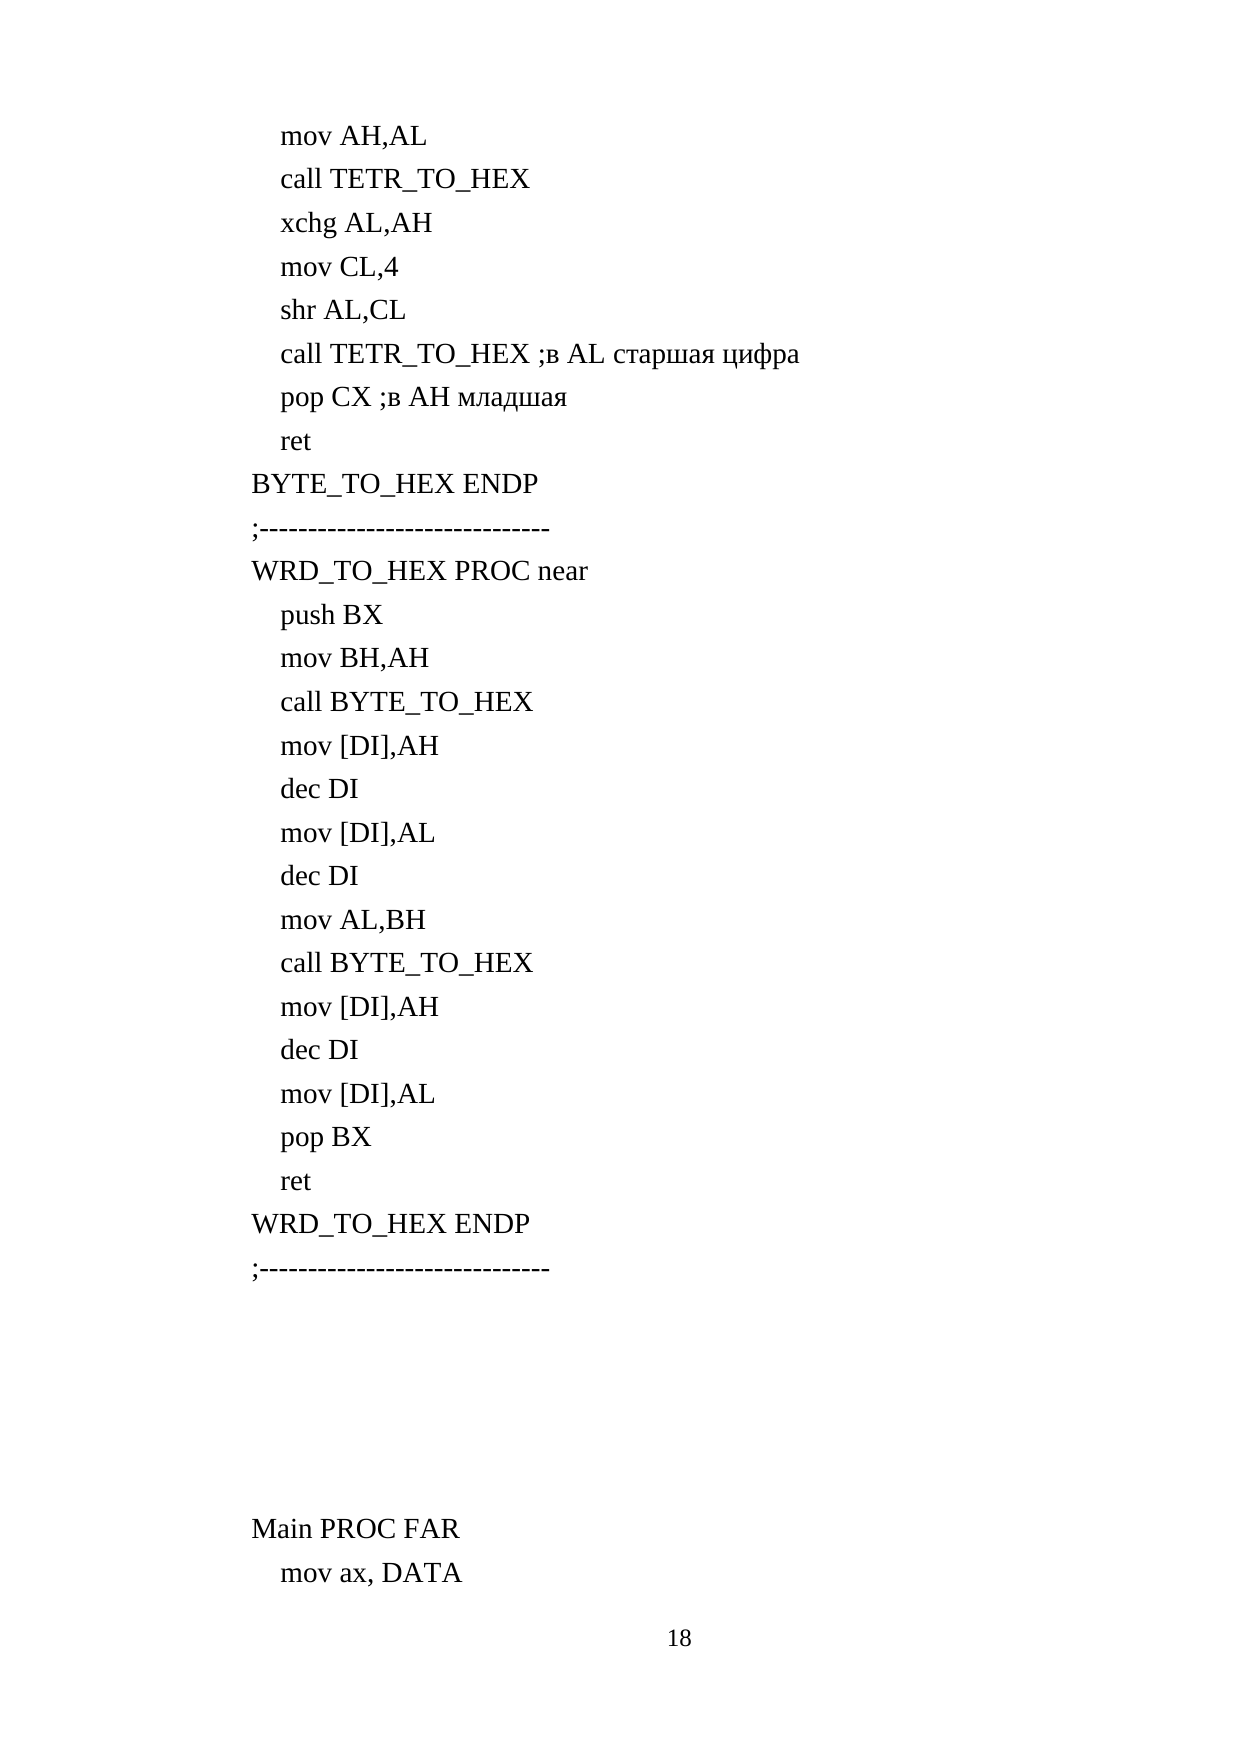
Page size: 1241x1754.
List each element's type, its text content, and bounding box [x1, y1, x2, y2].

text call TETR_TO_HEX [177, 162, 1181, 195]
text WRD_TO_HEX ENDP [177, 1207, 1181, 1240]
text pop CX ;в AH младшая [177, 379, 1181, 413]
text call BYTE_TO_HEX [177, 945, 1181, 979]
text mov [DI],AL [177, 1076, 1181, 1109]
text pop BX [177, 1119, 1181, 1153]
text call BYTE_TO_HEX [177, 684, 1181, 718]
text Main PROC FAR [177, 1511, 1181, 1545]
text dec DI [177, 1032, 1181, 1066]
text mov [DI],AH [177, 989, 1181, 1022]
text xchg AL,AH [177, 205, 1181, 239]
text mov AL,BH [177, 902, 1181, 935]
text mov BH,AH [177, 641, 1181, 674]
text mov ax, DATA [177, 1555, 1181, 1588]
text mov [DI],AH [177, 728, 1181, 761]
text WRD_TO_HEX PROC near [177, 553, 1181, 587]
text ;------------------------------ [177, 510, 1181, 543]
text mov CL,4 [177, 249, 1181, 282]
text shr AL,CL [177, 292, 1181, 326]
text BYTE_TO_HEX ENDP [177, 466, 1181, 500]
text mov AH,AL [177, 118, 1181, 152]
text ;------------------------------ [177, 1250, 1181, 1284]
text dec DI [177, 771, 1181, 805]
text ret [177, 1163, 1181, 1197]
text ret [177, 423, 1181, 456]
text mov [DI],AL [177, 815, 1181, 848]
text dec DI [177, 858, 1181, 892]
text call TETR_TO_HEX ;в AL старшая цифра [177, 336, 1181, 369]
text push BX [177, 597, 1181, 631]
